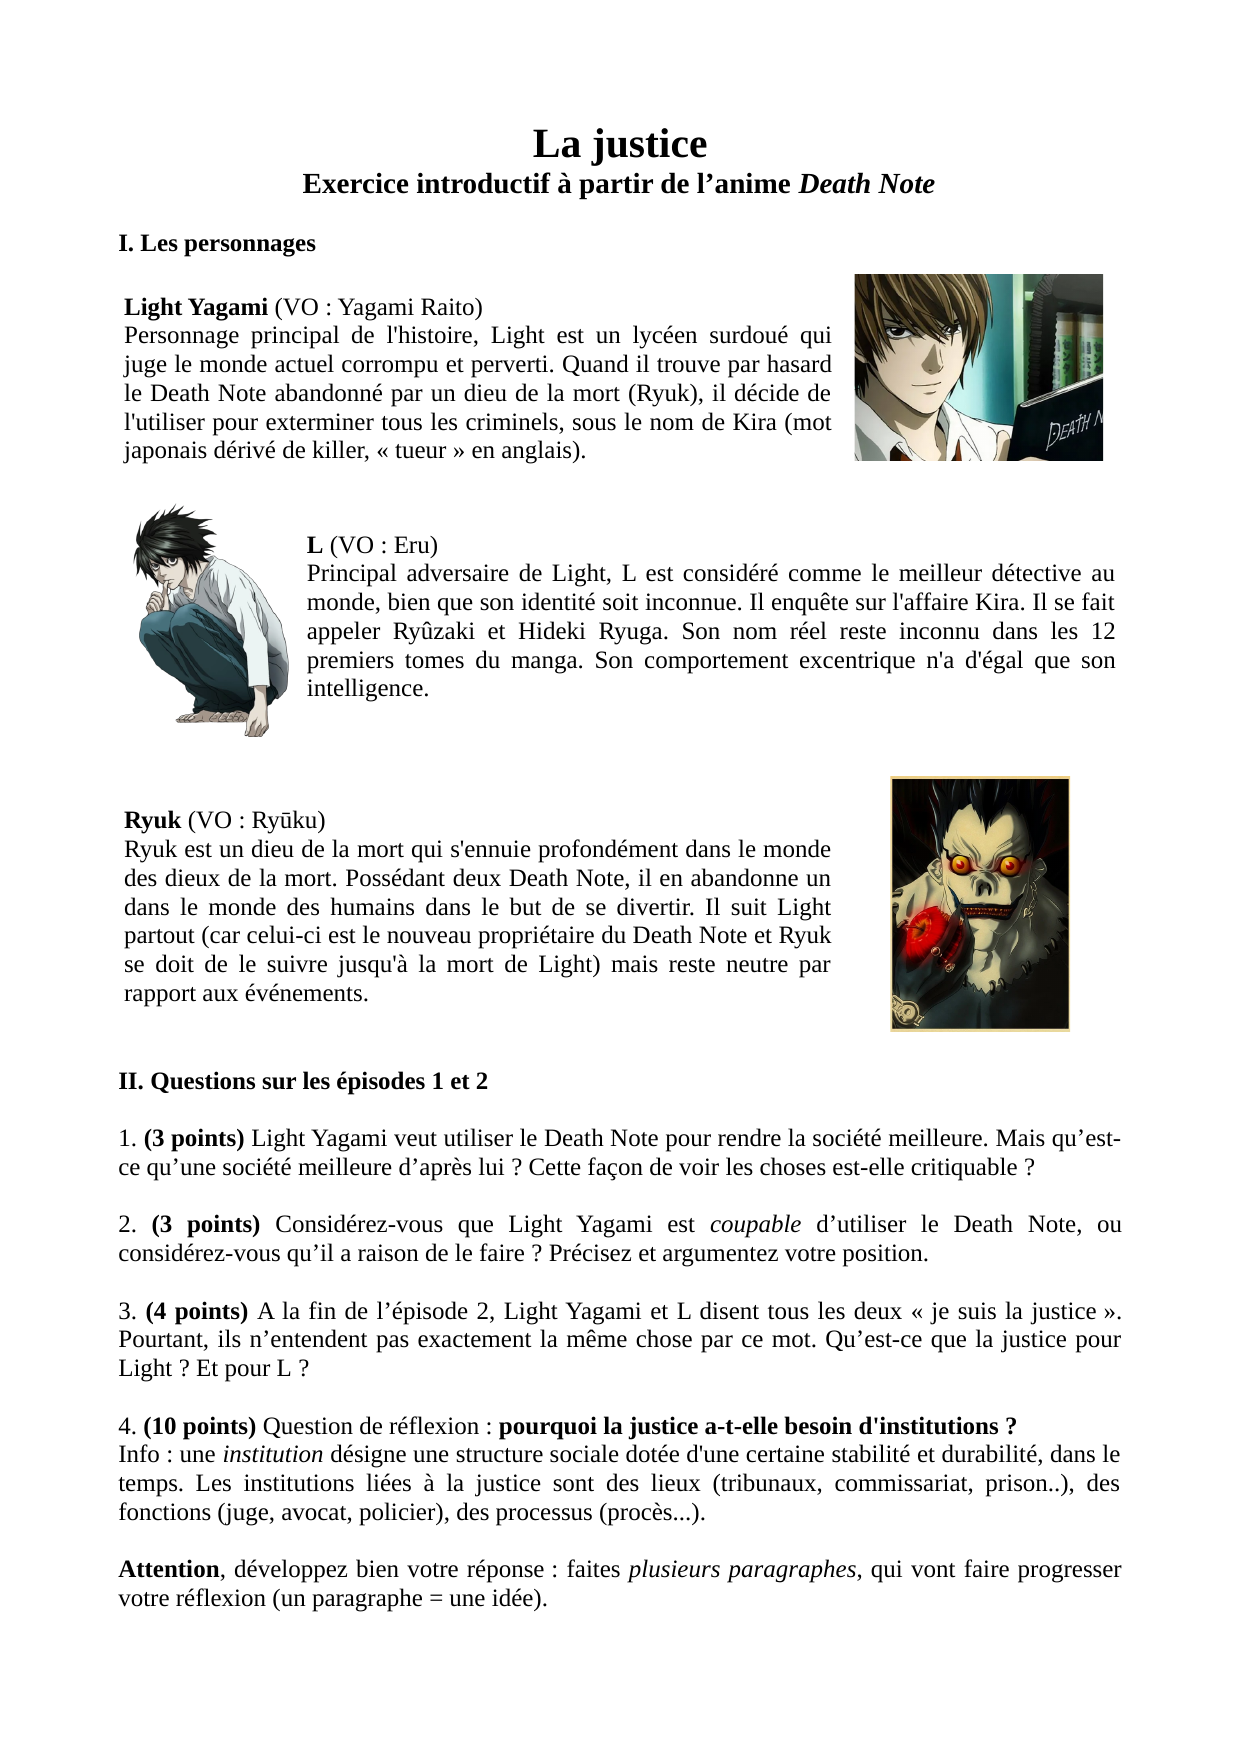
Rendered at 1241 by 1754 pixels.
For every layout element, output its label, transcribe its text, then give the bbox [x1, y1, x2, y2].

table_header [839, 257, 1122, 495]
text Attention, développez bien votre réponse : faites plusieurs paragraphes, qui vont faire progresser votre réflexion (un paragraphe = une idée). [118, 1554, 1122, 1612]
text La justice [118, 118, 1122, 166]
picture [133, 503, 289, 737]
text Exercice introductif à partir de l’anime Death Note [118, 166, 1122, 199]
table_header Light Yagami (VO : Yagami Raito) Personnage principal de l'histoire, Light est un lycéen surdoué qui juge le monde actuel corrompu et perverti. Quand il trouve par hasard le Death Note abandonné par un dieu de la mort (Ryuk), il décide de l'utiliser pour exterminer tous les criminels, sous le nom de Kira (mot japonais dérivé de killer, « tueur » en anglais). [118, 257, 838, 495]
text I. Les personnages [118, 228, 1122, 257]
text II. Questions sur les épisodes 1 et 2 [118, 1066, 1122, 1094]
text 4. (10 points) Question de réflexion : pourquoi la justice a-t-elle besoin d'institutions ? [118, 1411, 1122, 1439]
table_cell [118, 495, 301, 771]
text 1. (3 points) Light Yagami veut utiliser le Death Note pour rendre la société meilleure. Mais qu’est-ce qu’une société meilleure d’après lui ? Cette façon de voir les choses est-elle critiquable ? [118, 1123, 1122, 1181]
picture [854, 274, 1104, 461]
table_cell L (VO : Eru) Principal adversaire de Light, L est considéré comme le meilleur détective au monde, bien que son identité soit inconnue. Il enquête sur l'affaire Kira. Il se fait appeler Ryûzaki et Hideki Ryuga. Son nom réel reste inconnu dans les 12 premiers tomes du manga. Son comportement excentrique n'a d'égal que son intelligence. [301, 495, 1122, 771]
table_cell [839, 771, 1122, 1066]
text 2. (3 points) Considérez-vous que Light Yagami est coupable d’utiliser le Death Note, ou considérez-vous qu’il a raison de le faire ? Précisez et argumentez votre position. [118, 1209, 1122, 1267]
text 3. (4 points) A la fin de l’épisode 2, Light Yagami et L disent tous les deux « je suis la justice ». Pourtant, ils n’entendent pas exactement la même chose par ce mot. Qu’est-ce que la justice pour Light ? Et pour L ? [118, 1296, 1122, 1382]
text Info : une institution désigne une structure sociale dotée d'une certaine stabilité et durabilité, dans le temps. Les institutions liées à la justice sont des lieux (tribunaux, commissariat, prison..), des fonctions (juge, avocat, policier), des processus (procès...). [118, 1439, 1122, 1526]
table_cell Ryuk (VO : Ryūku) Ryuk est un dieu de la mort qui s'ennuie profondément dans le monde des dieux de la mort. Possédant deux Death Note, il en abandonne un dans le monde des humains dans le but de se divertir. Il suit Light partout (car celui-ci est le nouveau propriétaire du Death Note et Ryuk se doit de le suivre jusqu'à la mort de Light) mais reste neutre par rapport aux événements. [118, 771, 838, 1066]
picture [890, 776, 1071, 1032]
